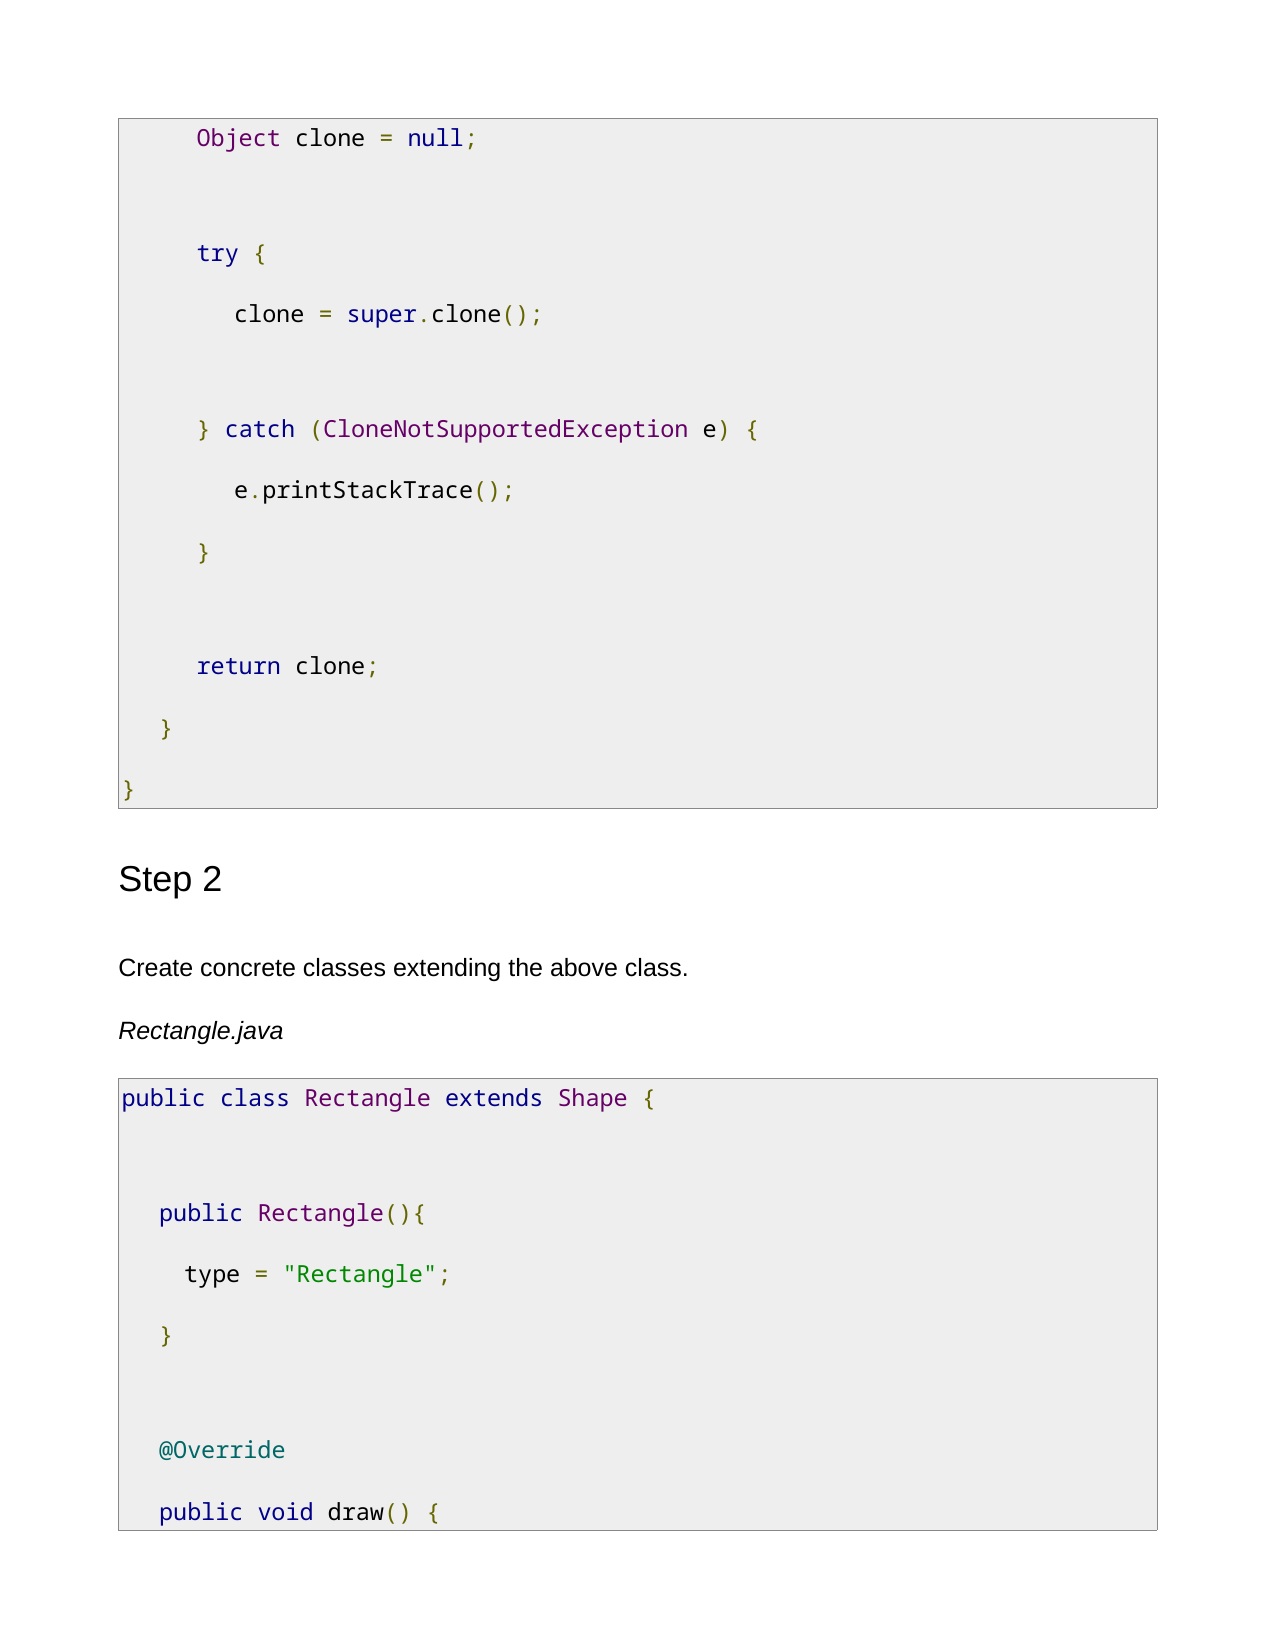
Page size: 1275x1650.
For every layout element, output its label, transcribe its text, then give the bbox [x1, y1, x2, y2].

text public Rectangle(){ [119, 1193, 1157, 1228]
text clone = super.clone(); [119, 294, 1157, 329]
text e.printStackTrace(); [119, 470, 1157, 505]
text public class Rectangle extends Shape { [119, 1079, 1157, 1113]
text } catch (CloneNotSupportedException e) { [119, 409, 1157, 444]
text } [119, 532, 1157, 567]
text return clone; [119, 646, 1157, 681]
text try { [119, 233, 1157, 268]
text public void draw() { [119, 1492, 1157, 1530]
text } [119, 769, 1157, 808]
text Object clone = null; [119, 119, 1157, 153]
text type = "Rectangle"; [119, 1254, 1157, 1289]
text Rectangle.java [118, 1016, 1157, 1044]
subtitle Step 2 [118, 858, 1157, 899]
text } [119, 708, 1157, 743]
text } [119, 1316, 1157, 1351]
text @Override [119, 1430, 1157, 1465]
text Create concrete classes extending the above class. [118, 953, 1157, 982]
